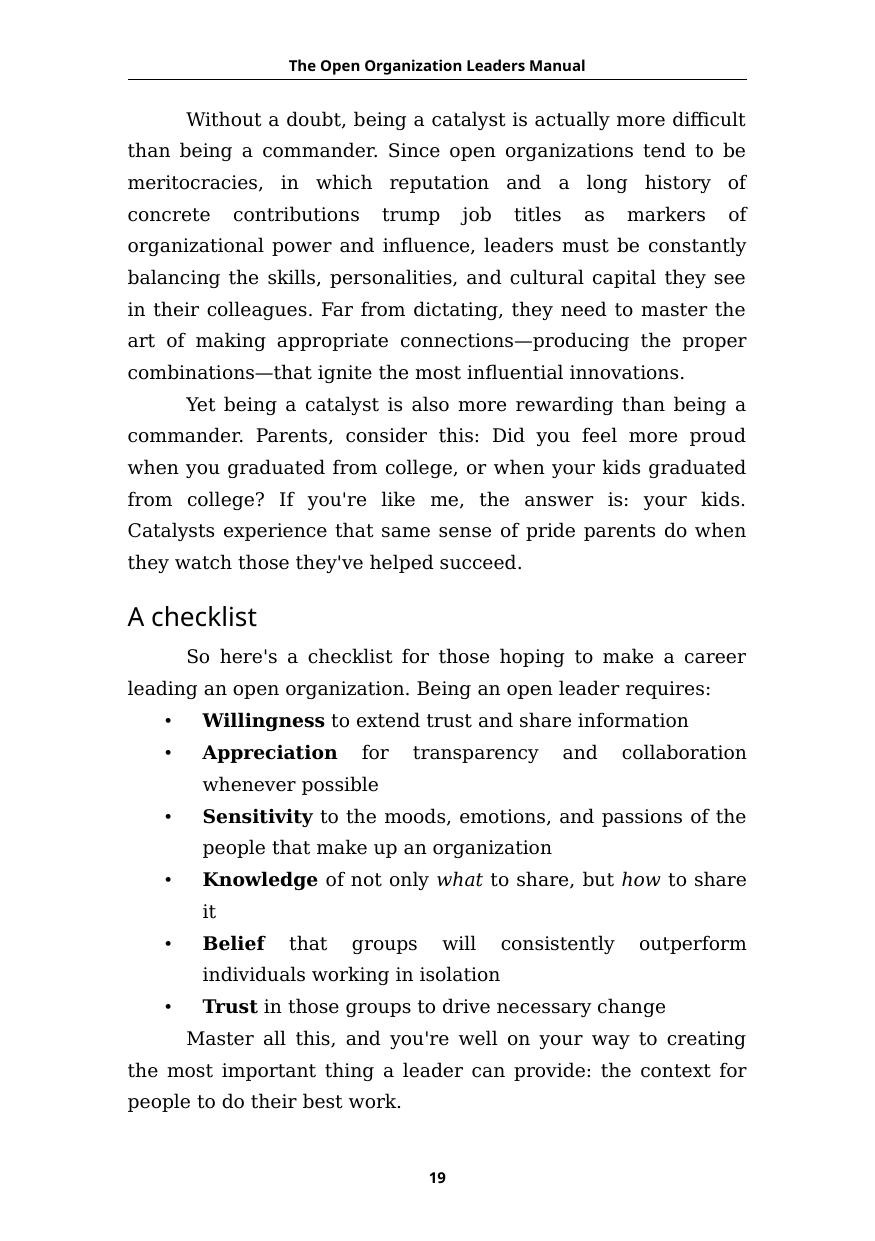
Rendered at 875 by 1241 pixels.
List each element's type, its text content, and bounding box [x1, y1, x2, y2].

text Master all this, and you're well on your way to creating the most important thing a leader can provide: the context for people to do their best work. [127, 1028, 747, 1113]
list Belief that groups will consistently outperform individuals working in isolation [165, 932, 747, 986]
list Willingness to extend trust and share information [165, 710, 747, 732]
text So here's a checklist for those hoping to make a career leading an open organization. Being an open leader requires: [127, 647, 747, 700]
text Yet being a catalyst is also more rewarding than being a commander. Parents, consider this: Did you feel more proud when you graduated from college, or when your kids graduated from college? If you're like me, the answer is: your kids. Catalysts experience that same sense of pride parents do when they watch those they've helped succeed. [127, 394, 747, 574]
list Knowledge of not only what to share, but how to share it [165, 869, 747, 923]
list Appreciation for transparency and collaboration whenever possible [165, 742, 747, 796]
subtitle A checklist [127, 598, 747, 634]
list Trust in those groups to drive necessary change [165, 996, 747, 1018]
text Without a doubt, being a catalyst is actually more difficult than being a commander. Since open organizations tend to be meritocracies, in which reputation and a long history of concrete contributions trump job titles as markers of organizational power and influence, leaders must be constantly balancing the skills, personalities, and cultural capital they see in their colleagues. Far from dictating, they need to master the art of making appropriate connections—producing the proper combinations—that ignite the most influential innovations. [127, 109, 747, 384]
list Sensitivity to the moods, emotions, and passions of the people that make up an organization [165, 805, 747, 859]
